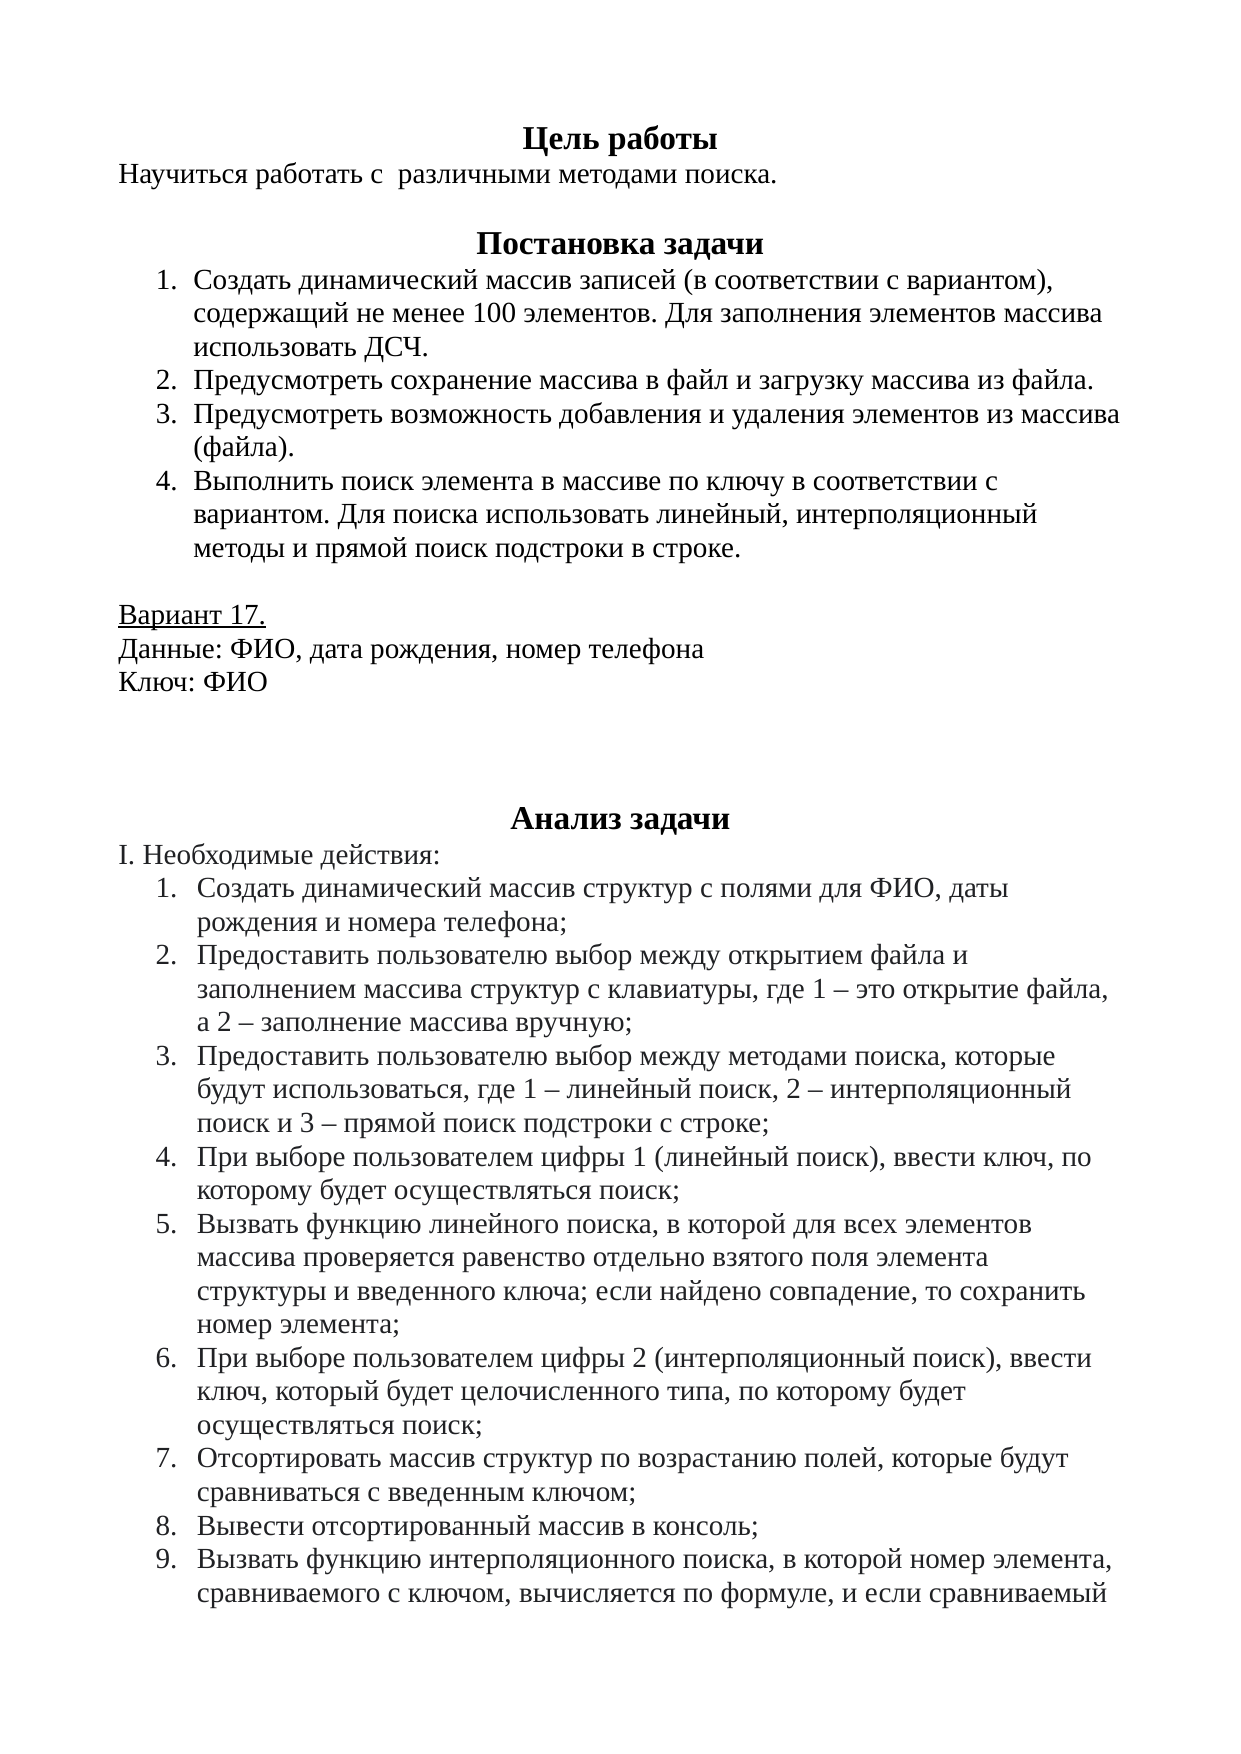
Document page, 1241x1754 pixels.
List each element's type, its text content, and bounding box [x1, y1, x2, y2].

list Вызвать функцию линейного поиска, в которой для всех элементов массива проверяется равенство отдельно взятого поля элемента структуры и введенного ключа; если найдено совпадение, то сохранить номер элемента; [155, 1206, 1122, 1340]
list Предоставить пользователю выбор между методами поиска, которые будут использоваться, где 1 – линейный поиск, 2 – интерполяционный поиск и 3 – прямой поиск подстроки с строке; [155, 1038, 1122, 1139]
list Создать динамический массив записей (в соответствии с вариантом), содержащий не менее 100 элементов. Для заполнения элементов массива использовать ДСЧ. [156, 262, 1122, 362]
text I. Необходимые действия: [118, 837, 1122, 870]
list Предусмотреть возможность добавления и удаления элементов из массива (файла). [156, 396, 1122, 463]
text Вариант 17. [118, 597, 1122, 631]
list При выборе пользователем цифры 2 (интерполяционный поиск), ввести ключ, который будет целочисленного типа, по которому будет осуществляться поиск; [155, 1340, 1122, 1441]
list Вывести отсортированный массив в консоль; [155, 1508, 1122, 1541]
list Вызвать функцию интерполяционного поиска, в которой номер элемента, сравниваемого с ключом, вычисляется по формуле, и если сравниваемый [155, 1541, 1122, 1608]
list Предоставить пользователю выбор между открытием файла и заполнением массива структур с клавиатуры, где 1 – это открытие файла, а 2 – заполнение массива вручную; [155, 937, 1122, 1038]
list Предусмотреть сохранение массива в файл и загрузку массива из файла. [156, 362, 1122, 396]
list Отсортировать массив структур по возрастанию полей, которые будут сравниваться с введенным ключом; [155, 1441, 1122, 1508]
text Данные: ФИО, дата рождения, номер телефона [118, 631, 1122, 664]
text Цель работы [118, 118, 1122, 156]
text Анализ задачи [118, 798, 1122, 837]
text Постановка задачи [118, 223, 1122, 262]
list При выборе пользователем цифры 1 (линейный поиск), ввести ключ, по которому будет осуществляться поиск; [155, 1139, 1122, 1206]
text Ключ: ФИО [118, 664, 1122, 698]
list Выполнить поиск элемента в массиве по ключу в соответствии с вариантом. Для поиска использовать линейный, интерполяционный методы и прямой поиск подстроки в строке. [156, 463, 1122, 564]
text Научиться работать с различными методами поиска. [118, 156, 1122, 190]
list Создать динамический массив структур с полями для ФИО, даты рождения и номера телефона; [155, 870, 1122, 937]
